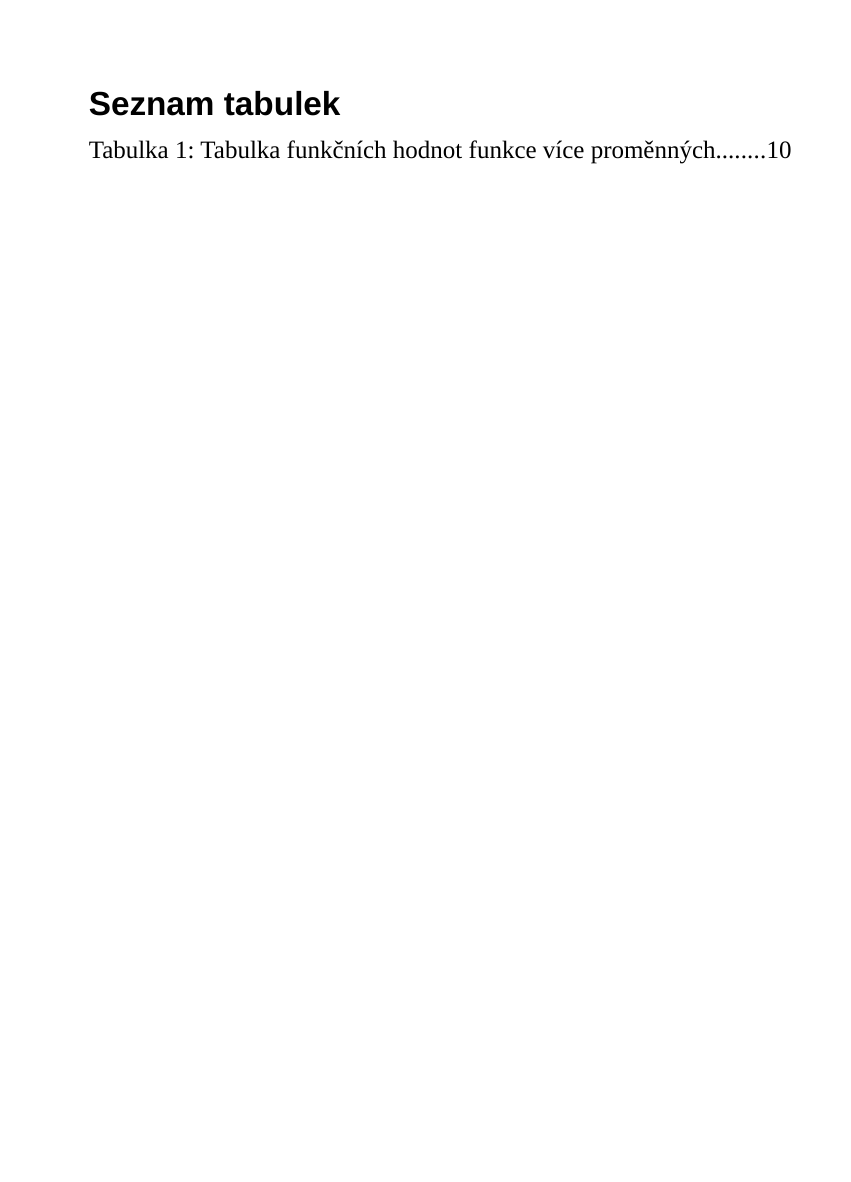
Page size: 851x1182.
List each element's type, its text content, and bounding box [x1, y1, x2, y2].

text Tabulka 1: Tabulka funkčních hodnot funkce více proměnných 10 [88, 135, 791, 164]
subtitle Seznam tabulek [88, 84, 791, 122]
